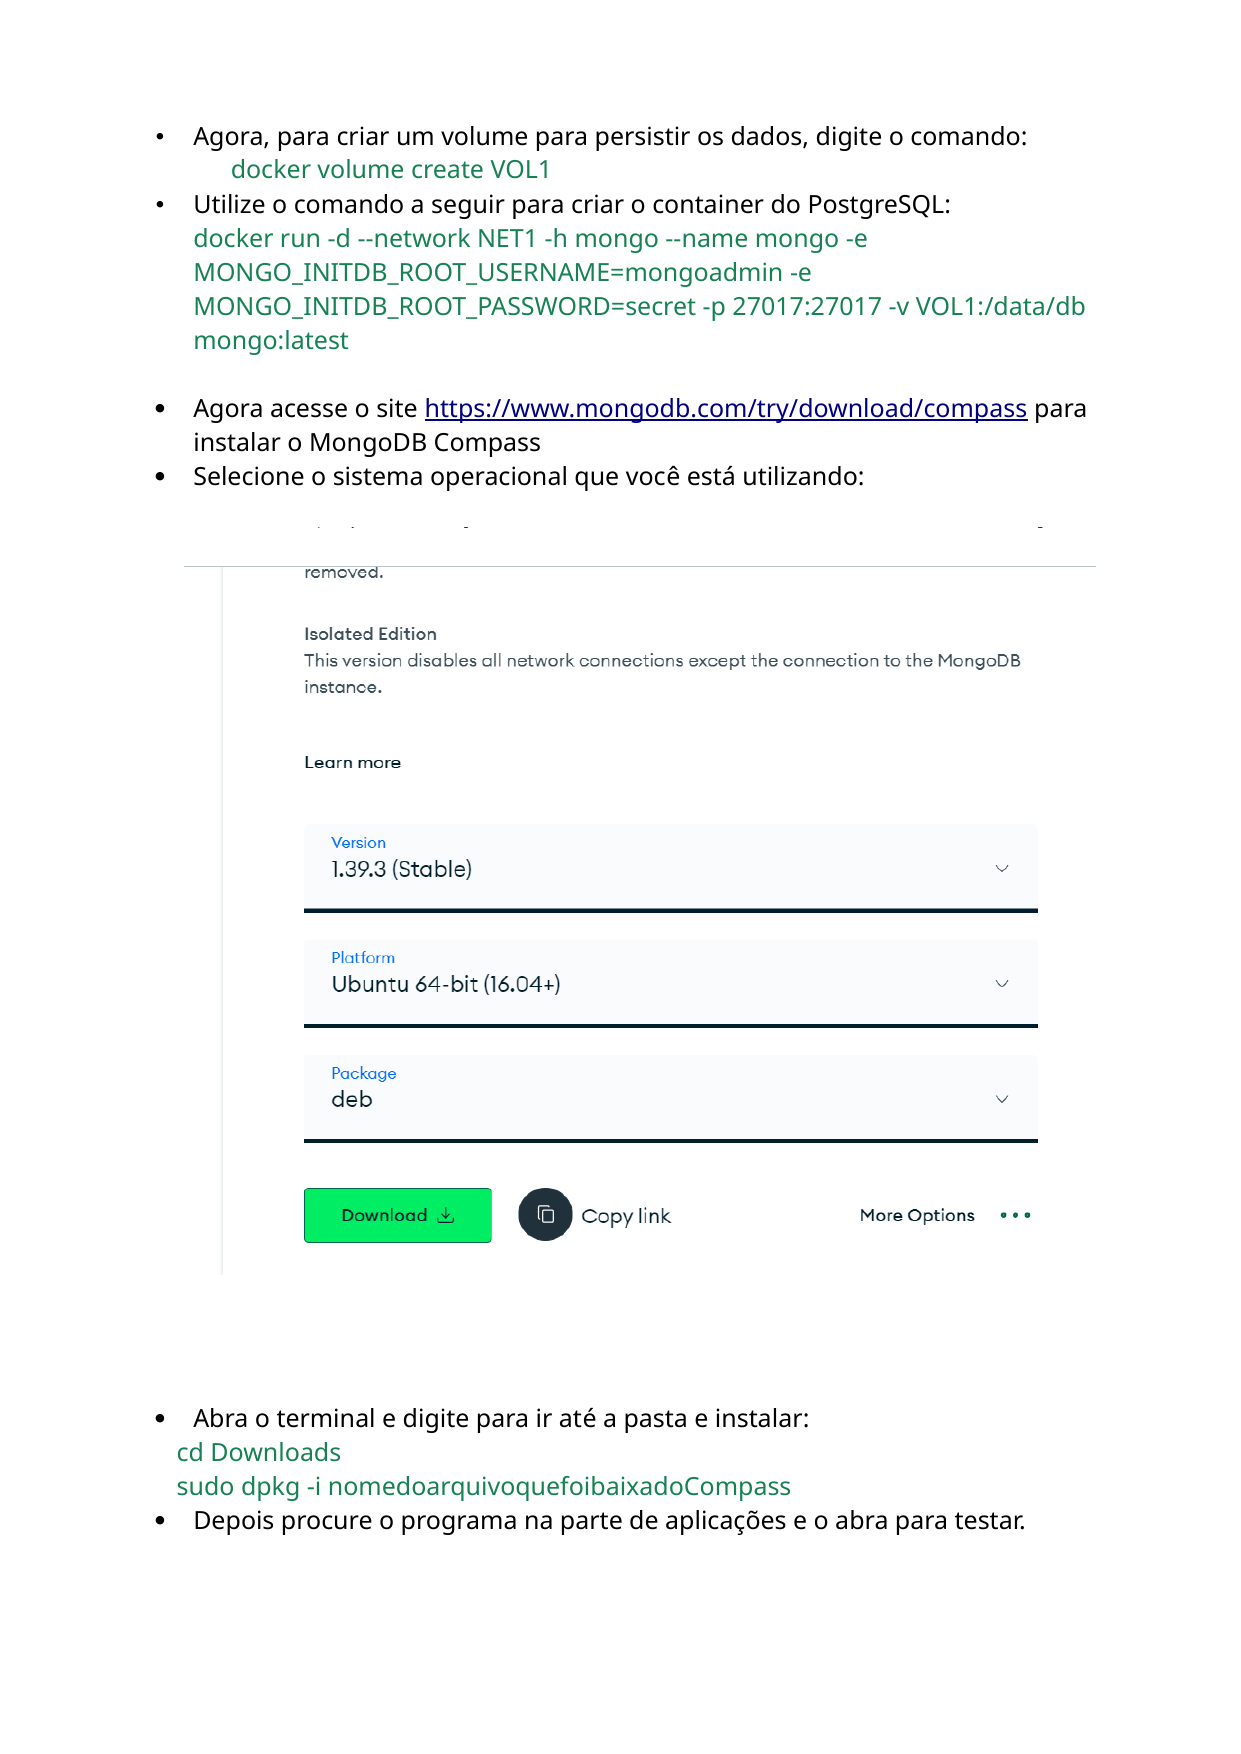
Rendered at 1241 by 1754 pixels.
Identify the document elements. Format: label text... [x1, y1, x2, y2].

list Agora acesse o site https://www.mongodb.com/try/download/compass para instalar o MongoDB Compass [156, 391, 1122, 459]
list docker volume create VOL1 [193, 152, 1122, 186]
list docker run -d --network NET1 -h mongo --name mongo -e MONGO_INITDB_ROOT_USERNAME=mongoadmin -e MONGO_INITDB_ROOT_PASSWORD=secret -p 27017:27017 -v VOL1:/data/db mongo:latest [156, 220, 1122, 357]
list Utilize o comando a seguir para criar o container do PostgreSQL: [156, 186, 1122, 220]
picture [184, 527, 1097, 1275]
list Selecione o sistema operacional que você está utilizando: [156, 459, 1122, 493]
text sudo dpkg -i nomedoarquivoquefoibaixadoCompass [118, 1469, 1122, 1503]
list Agora, para criar um volume para persistir os dados, digite o comando: [156, 118, 1122, 152]
text cd Downloads [118, 1434, 1122, 1469]
list Depois procure o programa na parte de aplicações e o abra para testar. [156, 1503, 1122, 1537]
list Abra o terminal e digite para ir até a pasta e instalar: [156, 1401, 1122, 1434]
